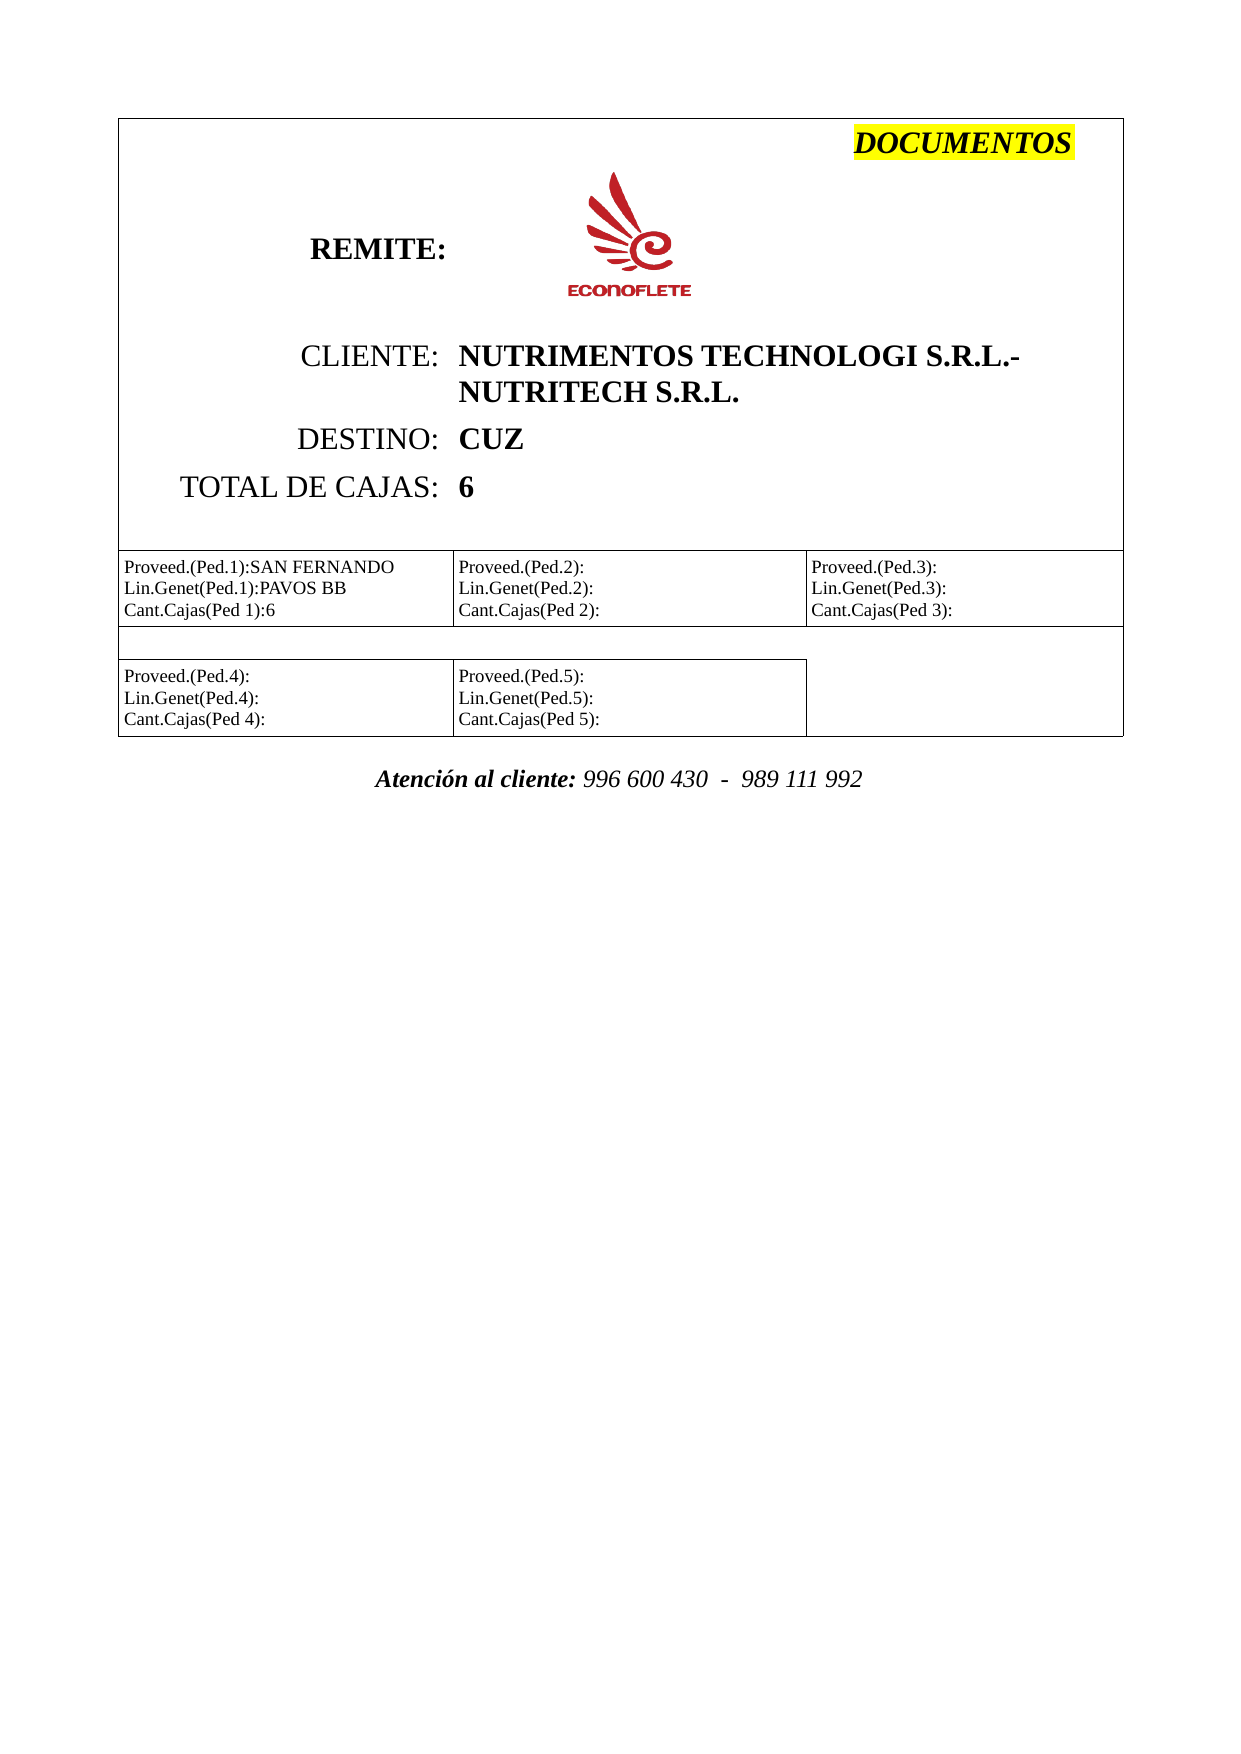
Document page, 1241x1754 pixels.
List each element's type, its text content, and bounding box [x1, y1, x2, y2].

table_cell NUTRIMENTOS TECHNOLOGI S.R.L.- NUTRITECH S.R.L. [453, 332, 1123, 415]
table_header [453, 119, 806, 166]
text Atención al cliente: 996 600 430 - 989 111 992 [118, 764, 1122, 793]
table_cell [119, 510, 453, 550]
table_cell [453, 166, 806, 332]
table_cell Proveed.(Ped.5): Lin.Genet(Ped.5): Cant.Cajas(Ped 5): [454, 660, 806, 736]
table_cell DESTINO: [119, 415, 453, 462]
picture [552, 171, 707, 297]
table_cell [453, 510, 806, 550]
table_cell TOTAL DE CAJAS: [119, 462, 453, 510]
table_cell [806, 415, 1123, 462]
table_cell [807, 659, 1123, 736]
table_cell Proveed.(Ped.4): Lin.Genet(Ped.4): Cant.Cajas(Ped 4): [119, 660, 453, 736]
table_cell CLIENTE: [119, 332, 453, 415]
table_cell [806, 627, 1123, 659]
table_header [119, 119, 453, 166]
table_cell Proveed.(Ped.3): Lin.Genet(Ped.3): Cant.Cajas(Ped 3): [807, 551, 1123, 626]
table_cell REMITE: [119, 166, 453, 332]
table_cell 6 [453, 462, 1123, 510]
table_cell Proveed.(Ped.2): Lin.Genet(Ped.2): Cant.Cajas(Ped 2): [454, 551, 806, 626]
table_header DOCUMENTOS [806, 119, 1123, 166]
table_cell [119, 627, 453, 659]
table_cell CUZ [453, 415, 806, 462]
table_cell [453, 627, 806, 659]
table_cell [806, 510, 1123, 550]
table_cell Proveed.(Ped.1):SAN FERNANDO Lin.Genet(Ped.1):PAVOS BB Cant.Cajas(Ped 1):6 [119, 551, 453, 626]
table_cell [806, 166, 1123, 332]
